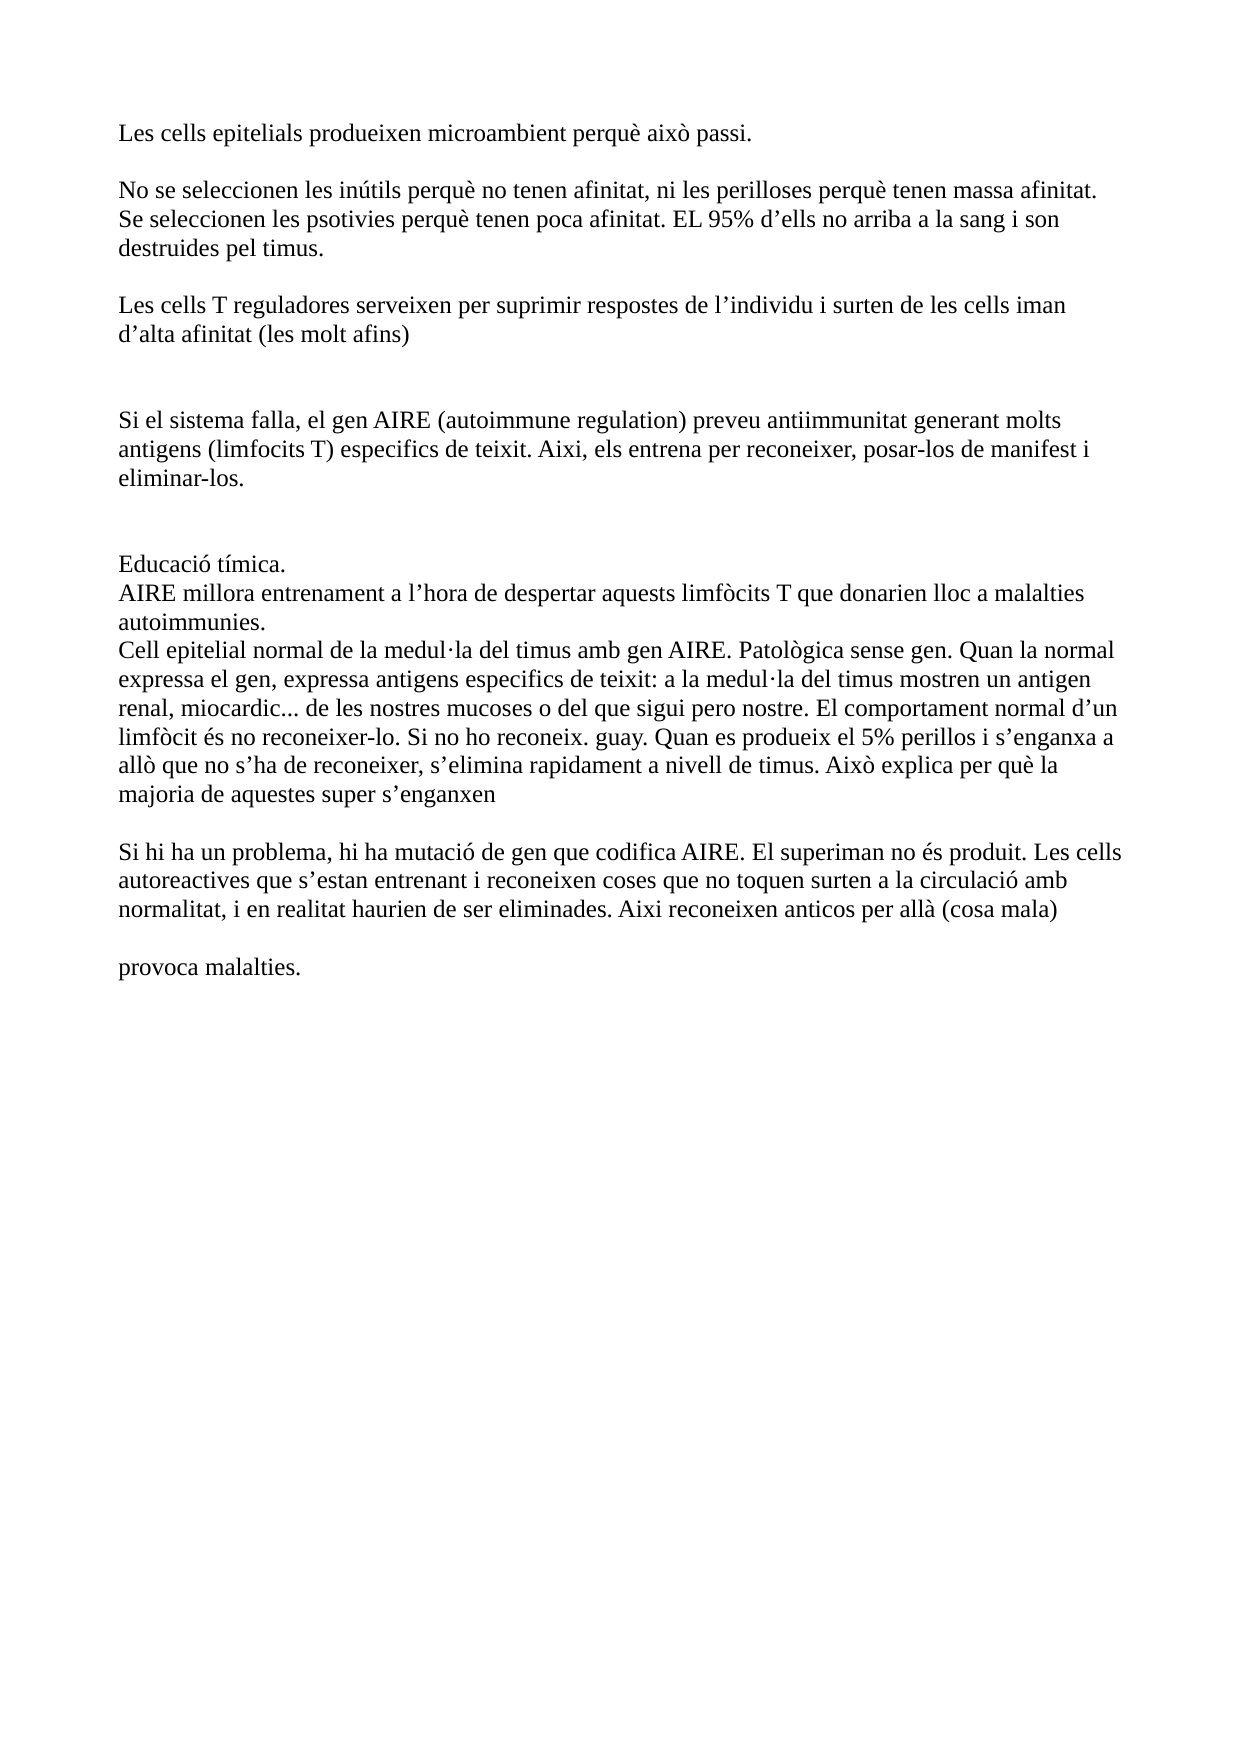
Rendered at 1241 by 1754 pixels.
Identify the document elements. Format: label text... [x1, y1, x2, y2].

text Educació tímica. [118, 549, 1122, 578]
text Cell epitelial normal de la medul·la del timus amb gen AIRE. Patològica sense gen. Quan la normal expressa el gen, expressa antigens especifics de teixit: a la medul·la del timus mostren un antigen renal, miocardic... de les nostres mucoses o del que sigui pero nostre. El comportament normal d’un limfòcit és no reconeixer-lo. Si no ho reconeix. guay. Quan es produeix el 5% perillos i s’enganxa a allò que no s’ha de reconeixer, s’elimina rapidament a nivell de timus. Això explica per què la majoria de aquestes super s’enganxen [118, 636, 1122, 808]
text Si el sistema falla, el gen AIRE (autoimmune regulation) preveu antiimmunitat generant molts antigens (limfocits T) especifics de teixit. Aixi, els entrena per reconeixer, posar-los de manifest i eliminar-los. [118, 406, 1122, 492]
text Si hi ha un problema, hi ha mutació de gen que codifica AIRE. El superiman no és produit. Les cells autoreactives que s’estan entrenant i reconeixen coses que no toquen surten a la circulació amb normalitat, i en realitat haurien de ser eliminades. Aixi reconeixen anticos per allà (cosa mala) [118, 837, 1122, 923]
text Les cells epitelials produeixen microambient perquè això passi. [118, 118, 1122, 147]
text Les cells T reguladores serveixen per suprimir respostes de l’individu i surten de les cells iman d’alta afinitat (les molt afins) [118, 291, 1122, 348]
text No se seleccionen les inútils perquè no tenen afinitat, ni les perilloses perquè tenen massa afinitat. Se seleccionen les psotivies perquè tenen poca afinitat. EL 95% d’ells no arriba a la sang i son destruides pel timus. [118, 176, 1122, 262]
text AIRE millora entrenament a l’hora de despertar aquests limfòcits T que donarien lloc a malalties autoimmunies. [118, 578, 1122, 636]
text provoca malalties. [118, 952, 1122, 981]
